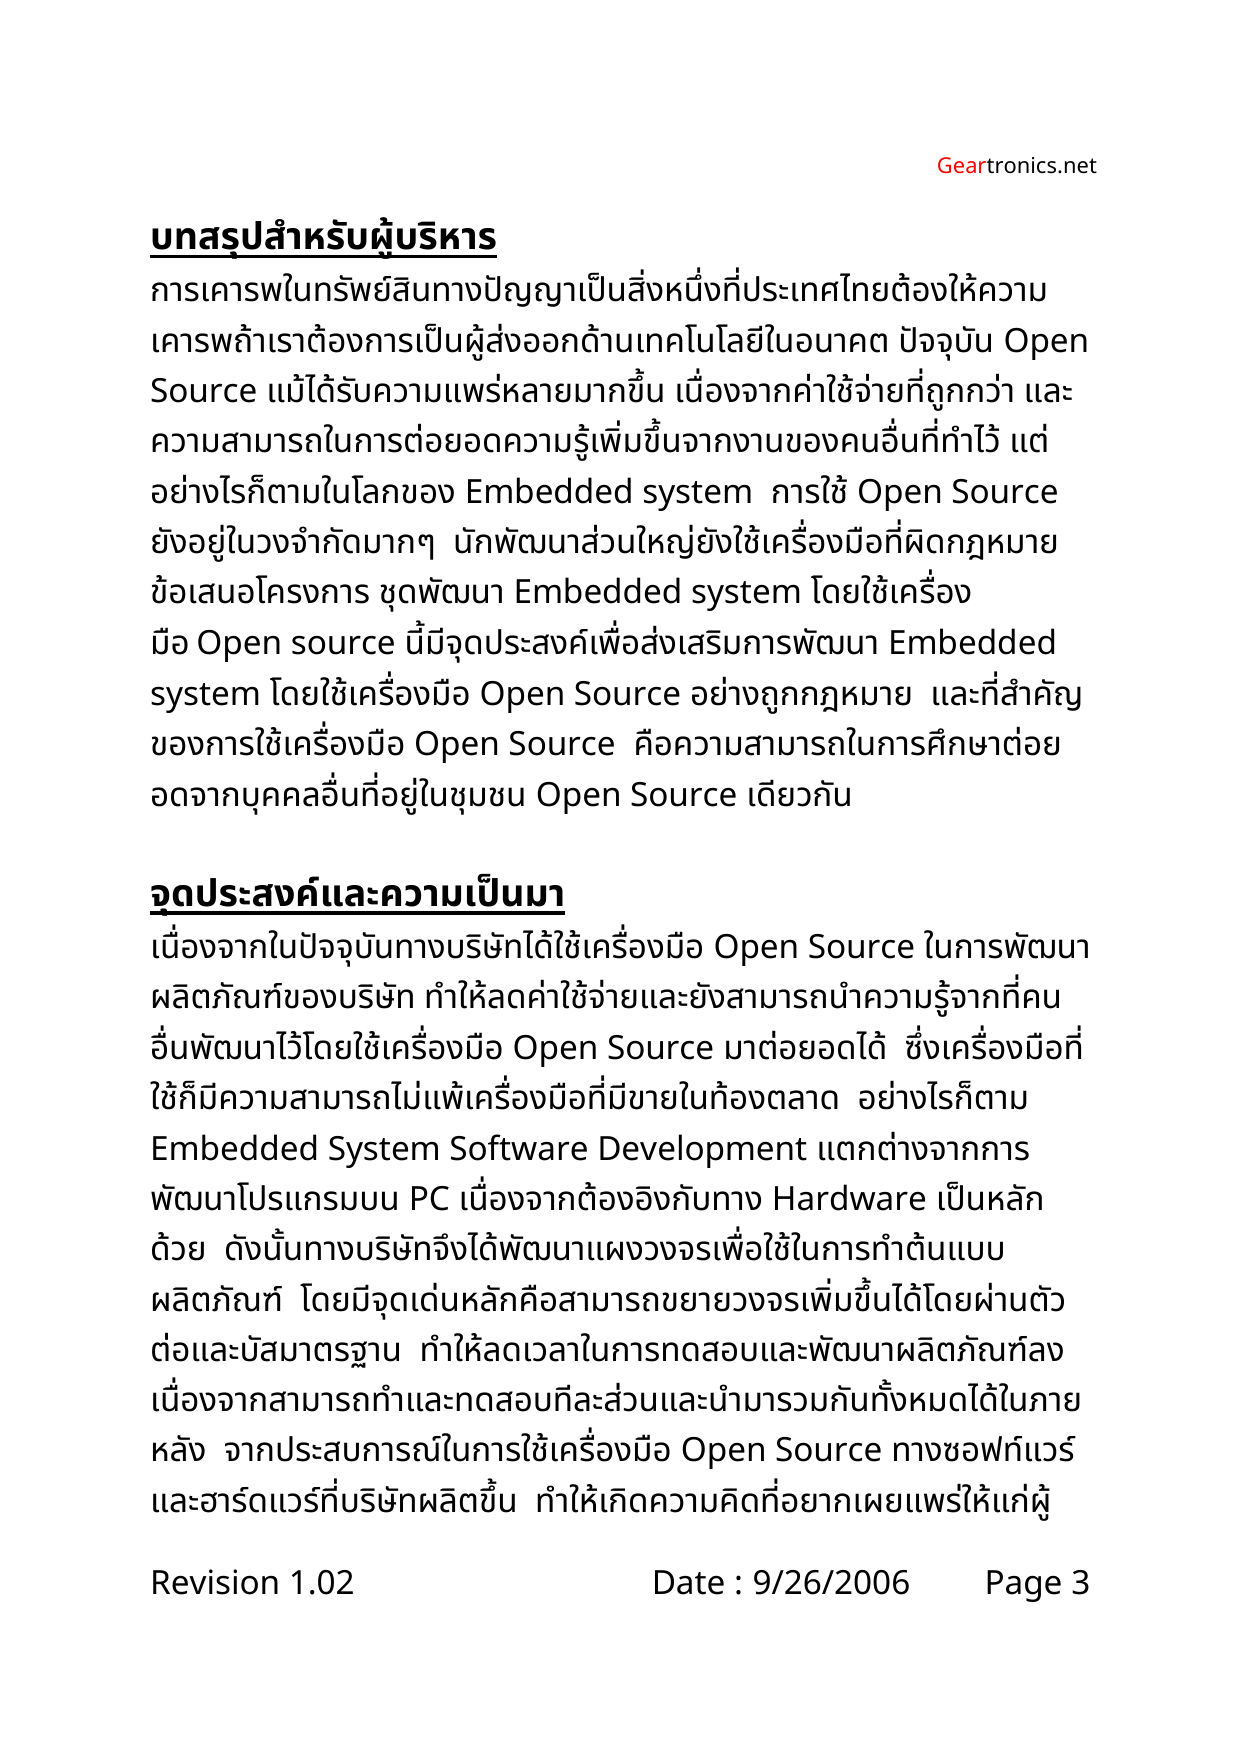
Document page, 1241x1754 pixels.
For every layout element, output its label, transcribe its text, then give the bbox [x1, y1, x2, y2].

text เนื่องจากในปัจจุบันทางบริษัทได้ใช้เครื่องมือ Open Source ในการพัฒนาผลิตภัณฑ์ของบริษัท ทำให้ลดค่าใช้จ่ายและยังสามารถนำความรู้จากที่คนอื่นพัฒนาไว้โดยใช้เครื่องมือ Open Source มาต่อยอดได้ ซึ่งเครื่องมือที่ใช้ก็มีความสามารถไม่แพ้เครื่องมือที่มีขายในท้องตลาด อย่างไรก็ตาม Embedded System Software Development แตกต่างจากการพัฒนาโปรแกรมบน PC เนื่องจากต้องอิงกับทาง Hardware เป็นหลักด้วย ดังนั้นทางบริษัทจึงได้พัฒนาแผงวงจรเพื่อใช้ในการทำต้นแบบผลิตภัณฑ์ โดยมีจุดเด่นหลักคือสามารถขยายวงจรเพิ่มขึ้นได้โดยผ่านตัวต่อและบัสมาตรฐาน ทำให้ลดเวลาในการทดสอบและพัฒนาผลิตภัณฑ์ลงเนื่องจากสามารถทำและทดสอบทีละส่วนและนำมารวมกันทั้งหมดได้ในภายหลัง จากประสบการณ์ในการใช้เครื่องมือ Open Source ทางซอฟท์แวร์และฮาร์ดแวร์ที่บริษัทผลิตขึ้น ทำให้เกิดความคิดที่อยากเผยแพร่ให้แก่ผู้ [150, 923, 1097, 1527]
text การเคารพในทรัพย์สินทางปัญญาเป็นสิ่งหนึ่งที่ประเทศไทยต้องให้ความเคารพถ้าเราต้องการเป็นผู้ส่งออกด้านเทคโนโลยีในอนาคต ปัจจุบัน Open Source แม้ได้รับความแพร่หลายมากขึ้น เนื่องจากค่าใช้จ่ายที่ถูกกว่า และความสามารถในการต่อยอดความรู้เพิ่มขึ้นจากงานของคนอื่นที่ทำไว้ แต่อย่างไรก็ตามในโลกของ Embedded system การใช้ Open Source ยังอยู่ในวงจำกัดมากๆ นักพัฒนาส่วนใหญ่ยังใช้เครื่องมือที่ผิดกฎหมาย ข้อเสนอโครงการ ชุดพัฒนา Embedded system โดยใช้เครื่องมือOpen source นี้มีจุดประสงค์เพื่อส่งเสริมการพัฒนา Embedded system โดยใช้เครื่องมือ Open Source อย่างถูกกฎหมาย และที่สำคัญของการใช้เครื่องมือ Open Source คือความสามารถในการศึกษาต่อยอดจากบุคคลอื่นที่อยู่ในชุมชน Open Source เดียวกัน [150, 266, 1097, 821]
text จุดประสงค์และความเป็นมา [150, 866, 1097, 923]
text บทสรุปสำหรับผู้บริหาร [150, 209, 1097, 266]
